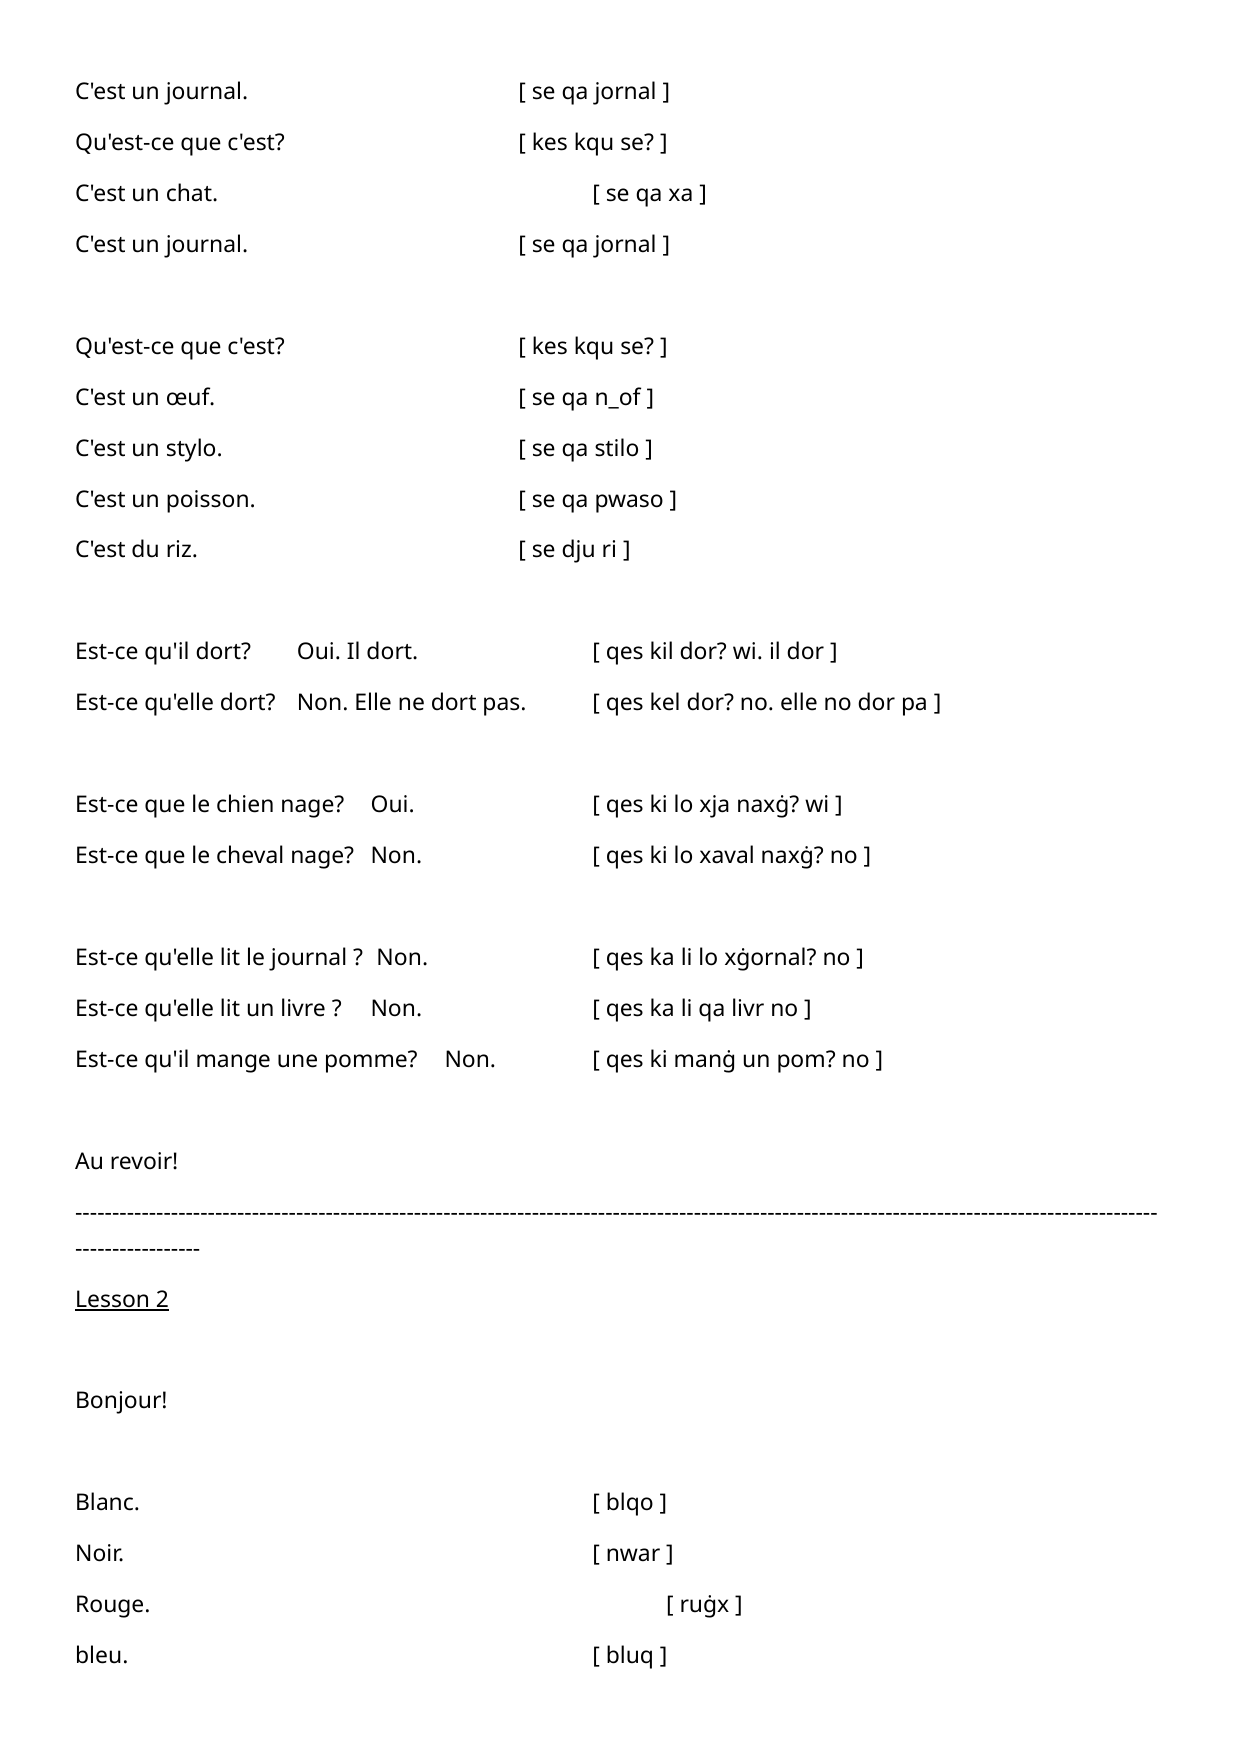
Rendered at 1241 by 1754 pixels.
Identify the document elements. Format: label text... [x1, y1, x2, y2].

text Est-ce que le chien nage? Oui. [ qes ki lo xja naxġ? wi ] [75, 788, 1165, 819]
text Est-ce qu'il dort? Oui. Il dort. [ qes kil dor? wi. il dor ] [75, 635, 1165, 667]
text C'est un journal. [ se qa jornal ] [75, 75, 1165, 106]
text Au revoir! [75, 1145, 1165, 1176]
text Blanc. [ blqo ] [75, 1486, 1165, 1517]
text C'est un œuf. [ se qa n_of ] [75, 381, 1165, 412]
text Lesson 2 [75, 1282, 1165, 1314]
text Noir. [ nwar ] [75, 1537, 1165, 1568]
text Est-ce qu'elle lit un livre ? Non. [ qes ka li qa livr no ] [75, 992, 1165, 1023]
text Est-ce qu'elle dort? Non. Elle ne dort pas. [ qes kel dor? no. elle no dor pa ] [75, 686, 1165, 717]
text Qu'est-ce que c'est? [ kes kqu se? ] [75, 126, 1165, 157]
text Bonjour! [75, 1384, 1165, 1416]
text C'est un poisson. [ se qa pwaso ] [75, 482, 1165, 514]
text Est-ce qu'elle lit le journal ? Non. [ qes ka li lo xġornal? no ] [75, 941, 1165, 972]
text Rouge. [ ruġx ] [75, 1588, 1165, 1619]
text -------------------------------------------------------------------------------------------------------------------------------------------------------------------- [75, 1196, 1165, 1263]
text Est-ce que le cheval nage? Non. [ qes ki lo xaval naxġ? no ] [75, 839, 1165, 870]
text Qu'est-ce que c'est? [ kes kqu se? ] [75, 330, 1165, 361]
text bleu. [ bluq ] [75, 1639, 1165, 1670]
text C'est un journal. [ se qa jornal ] [75, 228, 1165, 259]
text C'est un chat. [ se qa xa ] [75, 177, 1165, 208]
text Est-ce qu'il mange une pomme? Non. [ qes ki manġ un pom? no ] [75, 1043, 1165, 1074]
text C'est un stylo. [ se qa stilo ] [75, 432, 1165, 463]
text C'est du riz. [ se dju ri ] [75, 533, 1165, 565]
